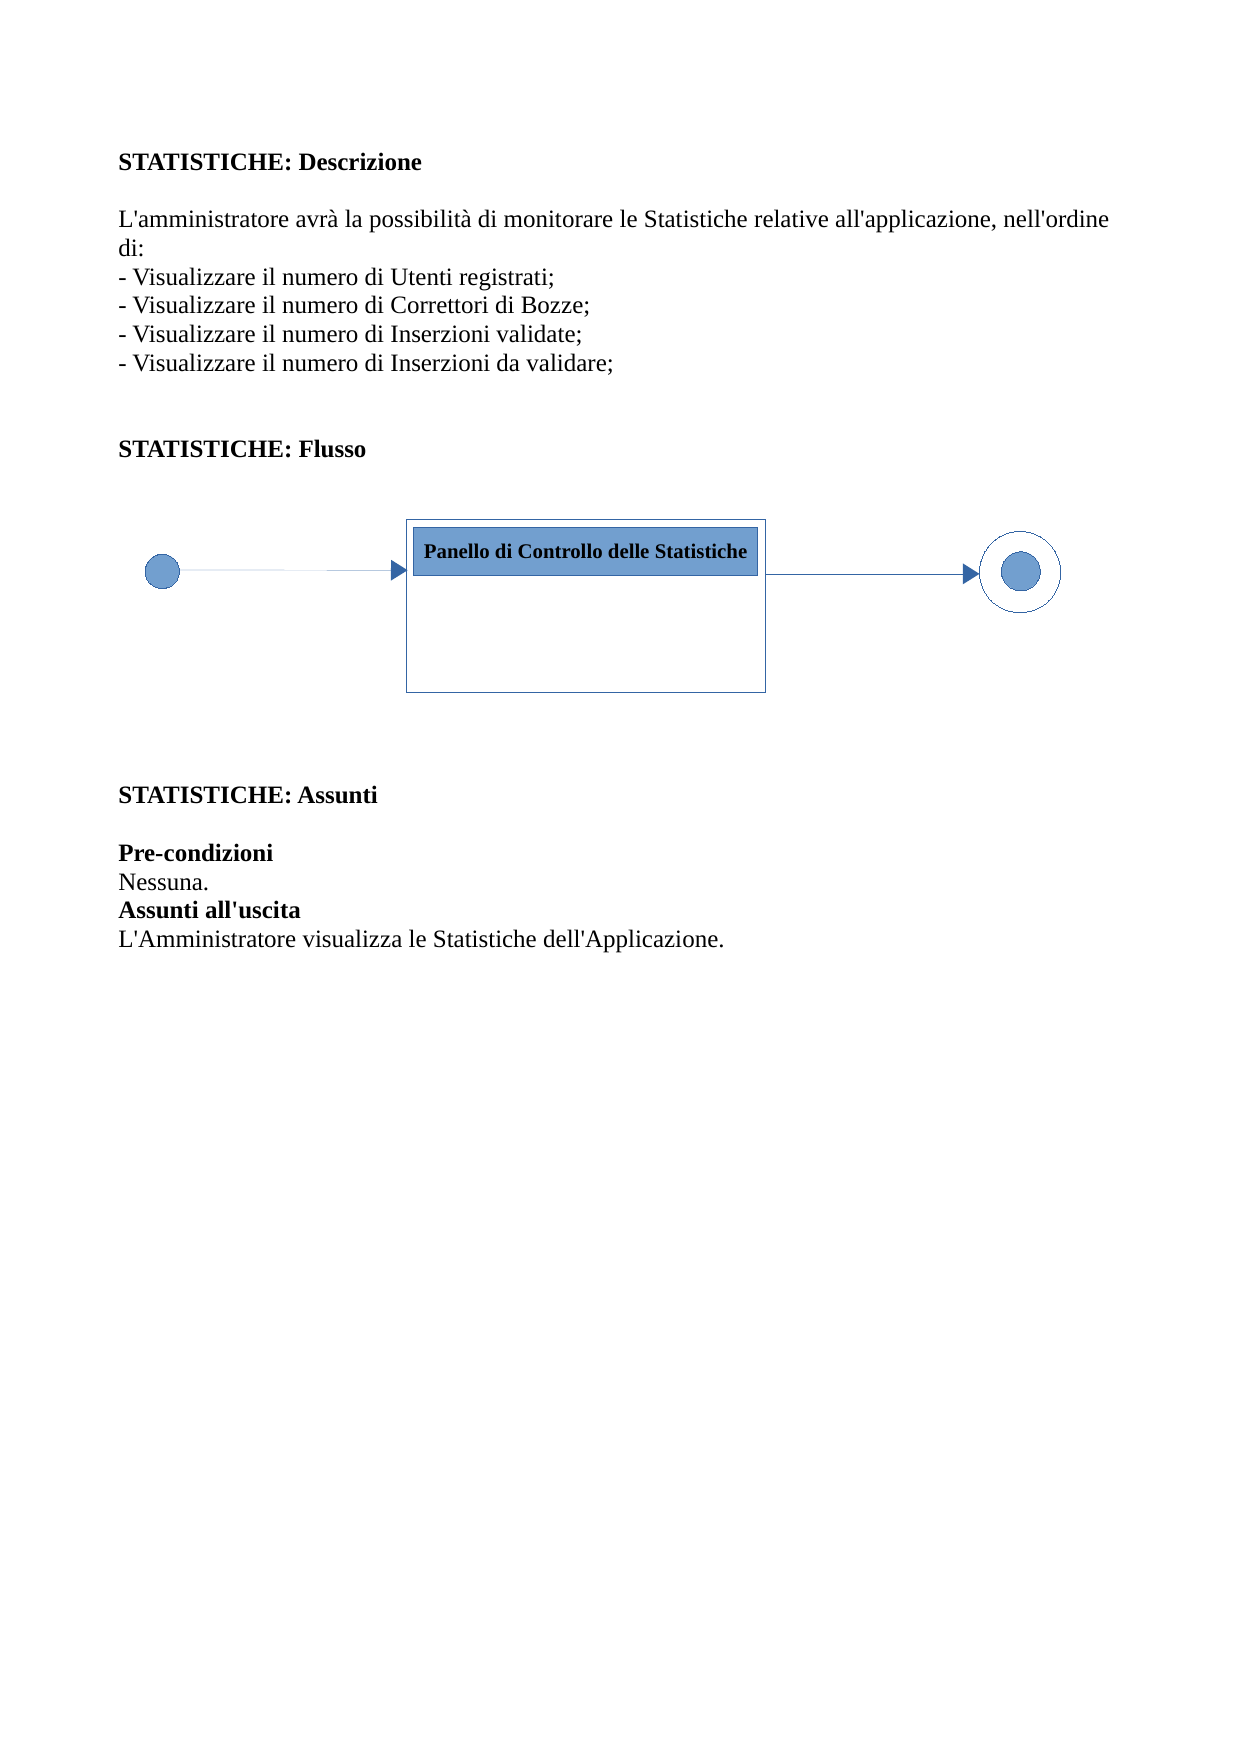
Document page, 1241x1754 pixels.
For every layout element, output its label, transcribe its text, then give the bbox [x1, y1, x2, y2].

text - Visualizzare il numero di Inserzioni da validare; [118, 348, 1122, 377]
text - Visualizzare il numero di Correttori di Bozze; [118, 291, 1122, 319]
text Nessuna. [118, 867, 1122, 896]
text STATISTICHE: Descrizione [118, 147, 1122, 176]
text - Visualizzare il numero di Utenti registrati; [118, 262, 1122, 291]
text STATISTICHE: Flusso [118, 434, 1122, 463]
text STATISTICHE: Assunti [118, 781, 1122, 809]
text Pre-condizioni [118, 838, 1122, 867]
text Assunti all'uscita [118, 896, 1122, 924]
text L'Amministratore visualizza le Statistiche dell'Applicazione. [118, 924, 1122, 953]
text - Visualizzare il numero di Inserzioni validate; [118, 319, 1122, 348]
text L'amministratore avrà la possibilità di monitorare le Statistiche relative all'applicazione, nell'ordine di: [118, 204, 1122, 262]
